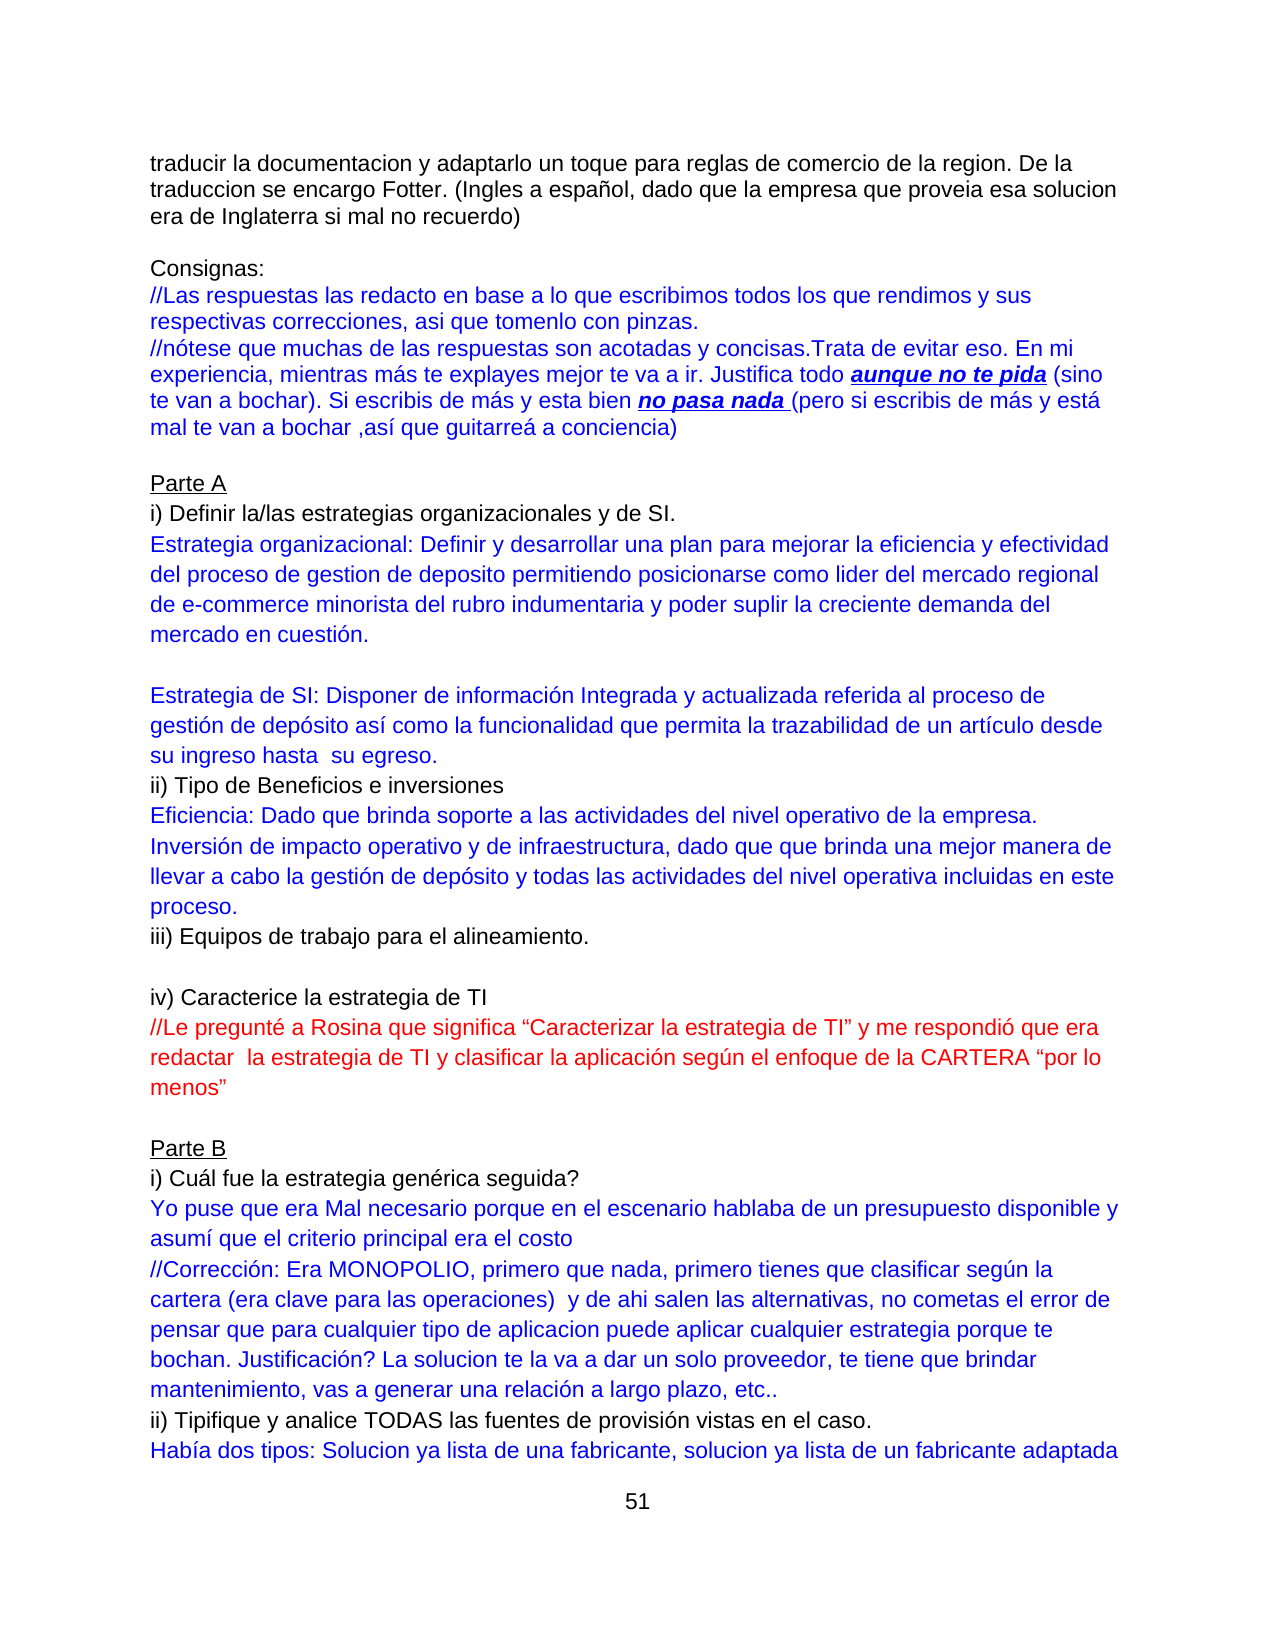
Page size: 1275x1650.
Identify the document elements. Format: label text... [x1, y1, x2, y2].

text i) Cuál fue la estrategia genérica seguida? [150, 1165, 1125, 1191]
text Consignas: [150, 255, 1125, 282]
text //Corrección: Era MONOPOLIO, primero que nada, primero tienes que clasificar según la cartera (era clave para las operaciones) y de ahi salen las alternativas, no cometas el error de pensar que para cualquier tipo de aplicacion puede aplicar cualquier estrategia porque te bochan. Justificación? La solucion te la va a dar un solo proveedor, te tiene que brindar mantenimiento, vas a generar una relación a largo plazo, etc.. [150, 1256, 1125, 1403]
text Inversión de impacto operativo y de infraestructura, dado que que brinda una mejor manera de llevar a cabo la gestión de depósito y todas las actividades del nivel operativa incluidas en este proceso. [150, 833, 1125, 919]
text Estrategia organizacional: Definir y desarrollar una plan para mejorar la eficiencia y efectividad del proceso de gestion de deposito permitiendo posicionarse como lider del mercado regional de e-commerce minorista del rubro indumentaria y poder suplir la creciente demanda del mercado en cuestión. [150, 531, 1125, 647]
text Parte A [150, 470, 1125, 496]
text //Le pregunté a Rosina que significa “Caracterizar la estrategia de TI” y me respondió que era redactar la estrategia de TI y clasificar la aplicación según el enfoque de la CARTERA “por lo menos” [150, 1014, 1125, 1101]
text Parte B [150, 1135, 1125, 1161]
text //Las respuestas las redacto en base a lo que escribimos todos los que rendimos y sus respectivas correcciones, asi que tomenlo con pinzas. [150, 282, 1125, 334]
text Eficiencia: Dado que brinda soporte a las actividades del nivel operativo de la empresa. [150, 802, 1125, 829]
text //nótese que muchas de las respuestas son acotadas y concisas.Trata de evitar eso. En mi experiencia, mientras más te explayes mejor te va a ir. Justifica todo aunque no te pida (sino te van a bochar). Si escribis de más y esta bien no pasa nada (pero si escribis de más y está mal te van a bochar ,así que guitarreá a conciencia) [150, 334, 1125, 440]
text traducir la documentacion y adaptarlo un toque para reglas de comercio de la region. De la traduccion se encargo Fotter. (Ingles a español, dado que la empresa que proveia esa solucion era de Inglaterra si mal no recuerdo) [150, 150, 1125, 229]
text Estrategia de SI: Disponer de información Integrada y actualizada referida al proceso de gestión de depósito así como la funcionalidad que permita la trazabilidad de un artículo desde su ingreso hasta su egreso. [150, 682, 1125, 768]
text ii) Tipo de Beneficios e inversiones [150, 772, 1125, 798]
text ii) Tipifique y analice TODAS las fuentes de provisión vistas en el caso. [150, 1407, 1125, 1433]
text Yo puse que era Mal necesario porque en el escenario hablaba de un presupuesto disponible y asumí que el criterio principal era el costo [150, 1195, 1125, 1252]
text i) Definir la/las estrategias organizacionales y de SI. [150, 500, 1125, 527]
text iii) Equipos de trabajo para el alineamiento. [150, 923, 1125, 949]
text iv) Caracterice la estrategia de TI [150, 984, 1125, 1010]
text Había dos tipos: Solucion ya lista de una fabricante, solucion ya lista de un fabricante adaptada [150, 1437, 1125, 1463]
